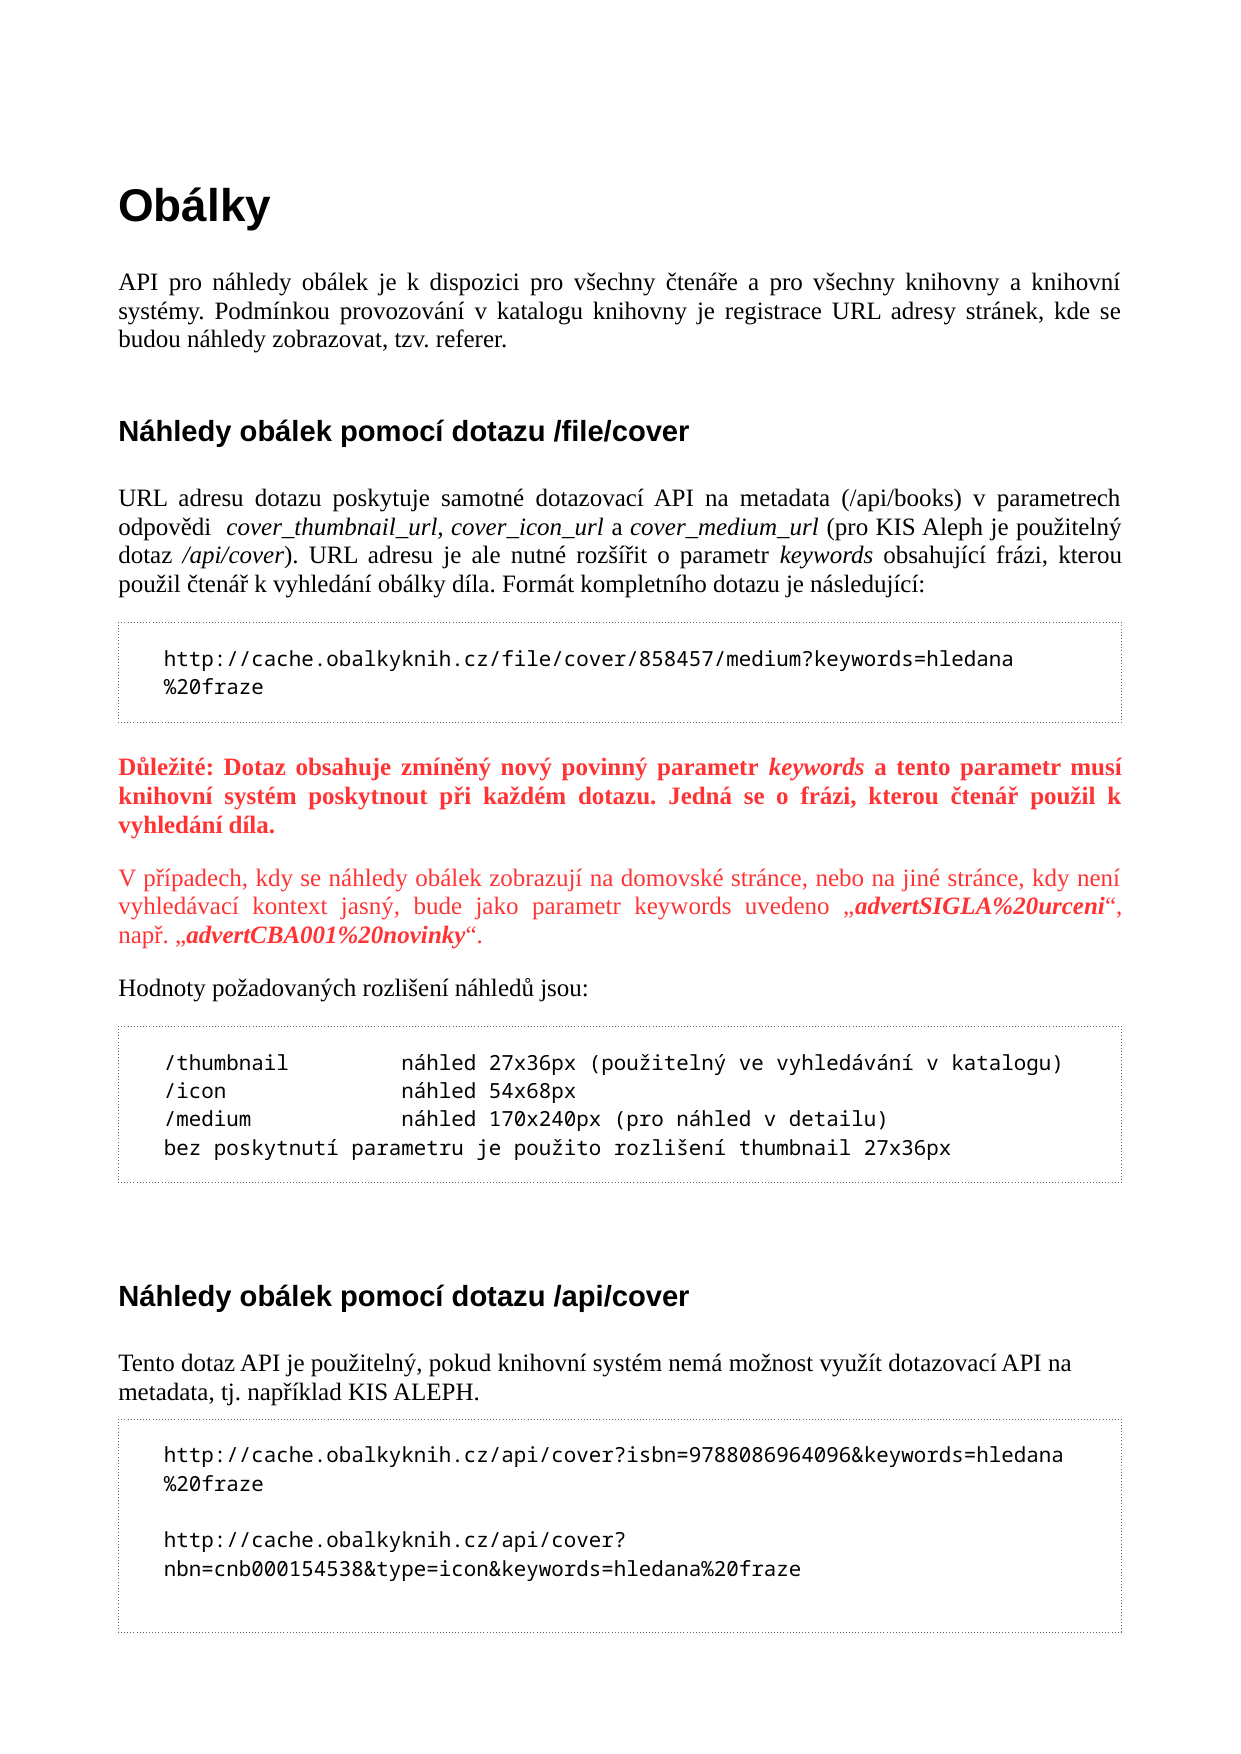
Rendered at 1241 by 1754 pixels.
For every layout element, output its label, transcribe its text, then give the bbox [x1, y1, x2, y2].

text V případech, kdy se náhledy obálek zobrazují na domovské stránce, nebo na jiné stránce, kdy není vyhledávací kontext jasný, bude jako parametr keywords uvedeno „advertSIGLA%20urceni“, např. „advertCBA001%20novinky“. [118, 863, 1122, 949]
text http://cache.obalkyknih.cz/api/cover?isbn=9788086964096&keywords=hledana%20fraze http://cache.obalkyknih.cz/api/cover?nbn=cnb000154538&type=icon&keywords=hledana%20fraze [118, 1418, 1122, 1633]
text Tento dotaz API je použitelný, pokud knihovní systém nemá možnost využít dotazovací API na metadata, tj. například KIS ALEPH. [118, 1348, 1122, 1406]
text Hodnoty požadovaných rozlišení náhledů jsou: [118, 973, 1122, 1002]
text API pro náhledy obálek je k dispozici pro všechny čtenáře a pro všechny knihovny a knihovní systémy. Podmínkou provozování v katalogu knihovny je registrace URL adresy stránek, kde se budou náhledy zobrazovat, tzv. referer. [118, 267, 1122, 353]
text http://cache.obalkyknih.cz/file/cover/858457/medium?keywords=hledana%20fraze [118, 622, 1122, 723]
subtitle Obálky [118, 178, 1122, 231]
text Důležité: Dotaz obsahuje zmíněný nový povinný parametr keywords a tento parametr musí knihovní systém poskytnout při každém dotazu. Jedná se o frázi, kterou čtenář použil k vyhledání díla. [118, 752, 1122, 838]
subtitle Náhledy obálek pomocí dotazu /file/cover [118, 413, 1122, 447]
text URL adresu dotazu poskytuje samotné dotazovací API na metadata (/api/books) v parametrech odpovědi cover_thumbnail_url, cover_icon_url a cover_medium_url (pro KIS Aleph je použitelný dotaz /api/cover). URL adresu je ale nutné rozšířit o parametr keywords obsahující frázi, kterou použil čtenář k vyhledání obálky díla. Formát kompletního dotazu je následující: [118, 483, 1122, 598]
subtitle Náhledy obálek pomocí dotazu /api/cover [118, 1279, 1122, 1312]
text /thumbnail náhled 27x36px (použitelný ve vyhledávání v katalogu) /icon náhled 54x68px /medium náhled 170x240px (pro náhled v detailu) bez poskytnutí parametru je použito rozlišení thumbnail 27x36px [118, 1026, 1122, 1183]
